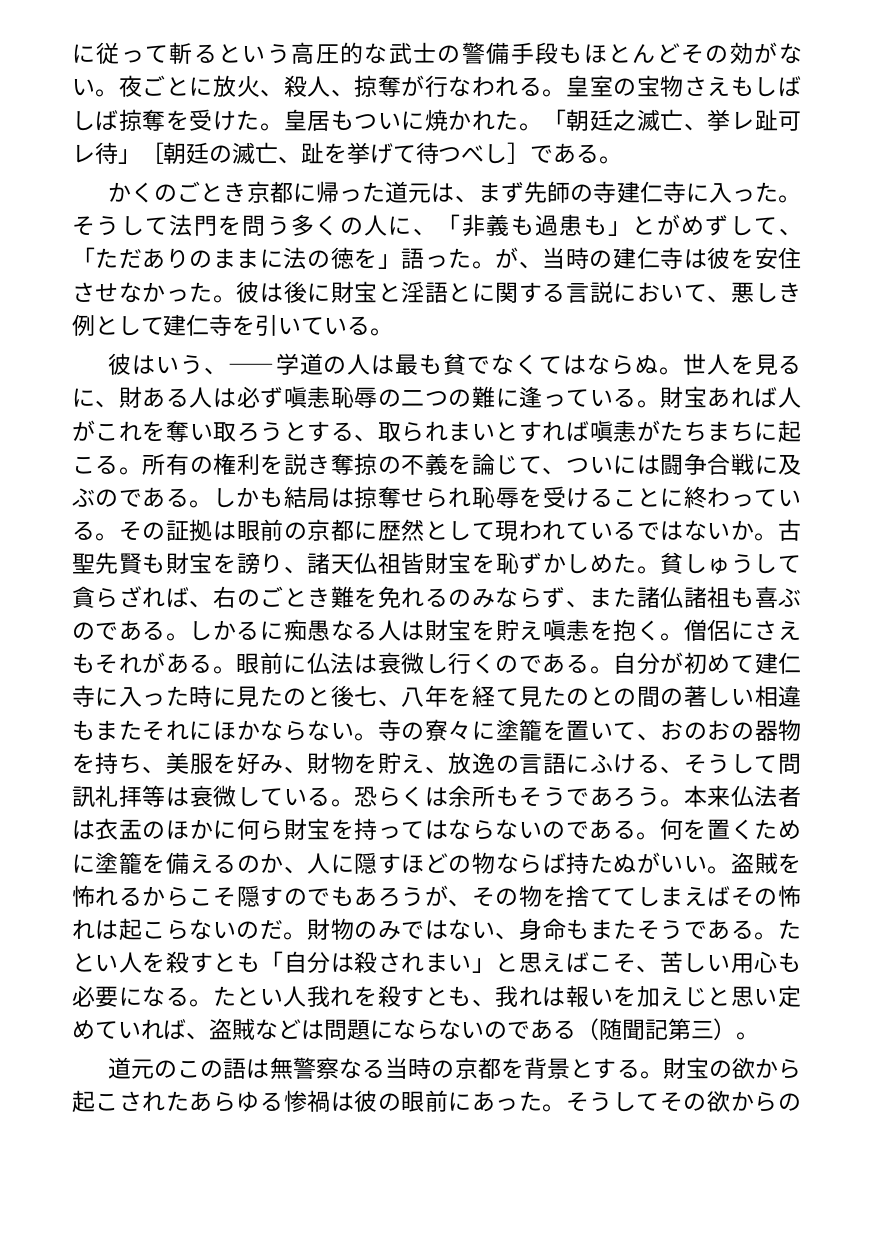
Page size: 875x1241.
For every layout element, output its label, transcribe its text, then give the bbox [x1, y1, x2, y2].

text 道元のこの語は無警察なる当時の京都を背景とする。財宝の欲から起こされたあらゆる惨禍は彼の眼前にあった。そうしてその欲からの [72, 1051, 802, 1117]
text に従って斬るという高圧的な武士の警備手段もほとんどその効がない。夜ごとに放火、殺人、掠奪が行なわれる。皇室の宝物さえもしばしば掠奪を受けた。皇居もついに焼かれた。「朝廷之滅亡、挙レ趾可レ待」［朝廷の滅亡、趾を挙げて待つべし］である。 [72, 36, 802, 169]
text 彼はいう、――学道の人は最も貧でなくてはならぬ。世人を見るに、財ある人は必ず嗔恚恥辱の二つの難に逢っている。財宝あれば人がこれを奪い取ろうとする、取られまいとすれば嗔恚がたちまちに起こる。所有の権利を説き奪掠の不義を論じて、ついには闘争合戦に及ぶのである。しかも結局は掠奪せられ恥辱を受けることに終わっている。その証拠は眼前の京都に歴然として現われているではないか。古聖先賢も財宝を謗り、諸天仏祖皆財宝を恥ずかしめた。貧しゅうして貪らざれば、右のごとき難を免れるのみならず、また諸仏諸祖も喜ぶのである。しかるに痴愚なる人は財宝を貯え嗔恚を抱く。僧侶にさえもそれがある。眼前に仏法は衰微し行くのである。自分が初めて建仁寺に入った時に見たのと後七、八年を経て見たのとの間の著しい相違もまたそれにほかならない。寺の寮々に塗籠を置いて、おのおの器物を持ち、美服を好み、財物を貯え、放逸の言語にふける、そうして問訊礼拝等は衰微している。恐らくは余所もそうであろう。本来仏法者は衣盂のほかに何ら財宝を持ってはならないのである。何を置くために塗籠を備えるのか、人に隠すほどの物ならば持たぬがいい。盗賊を怖れるからこそ隠すのでもあろうが、その物を捨ててしまえばその怖れは起こらないのだ。財物のみではない、身命もまたそうである。たとい人を殺すとも「自分は殺されまい」と思えばこそ、苦しい用心も必要になる。たとい人我れを殺すとも、我れは報いを加えじと思い定めていれば、盗賊などは問題にならないのである（随聞記第三）。 [72, 347, 802, 1045]
text かくのごとき京都に帰った道元は、まず先師の寺建仁寺に入った。そうして法門を問う多くの人に、「非義も過患も」とがめずして、「ただありのままに法の徳を」語った。が、当時の建仁寺は彼を安住させなかった。彼は後に財宝と淫語とに関する言説において、悪しき例として建仁寺を引いている。 [72, 175, 802, 341]
